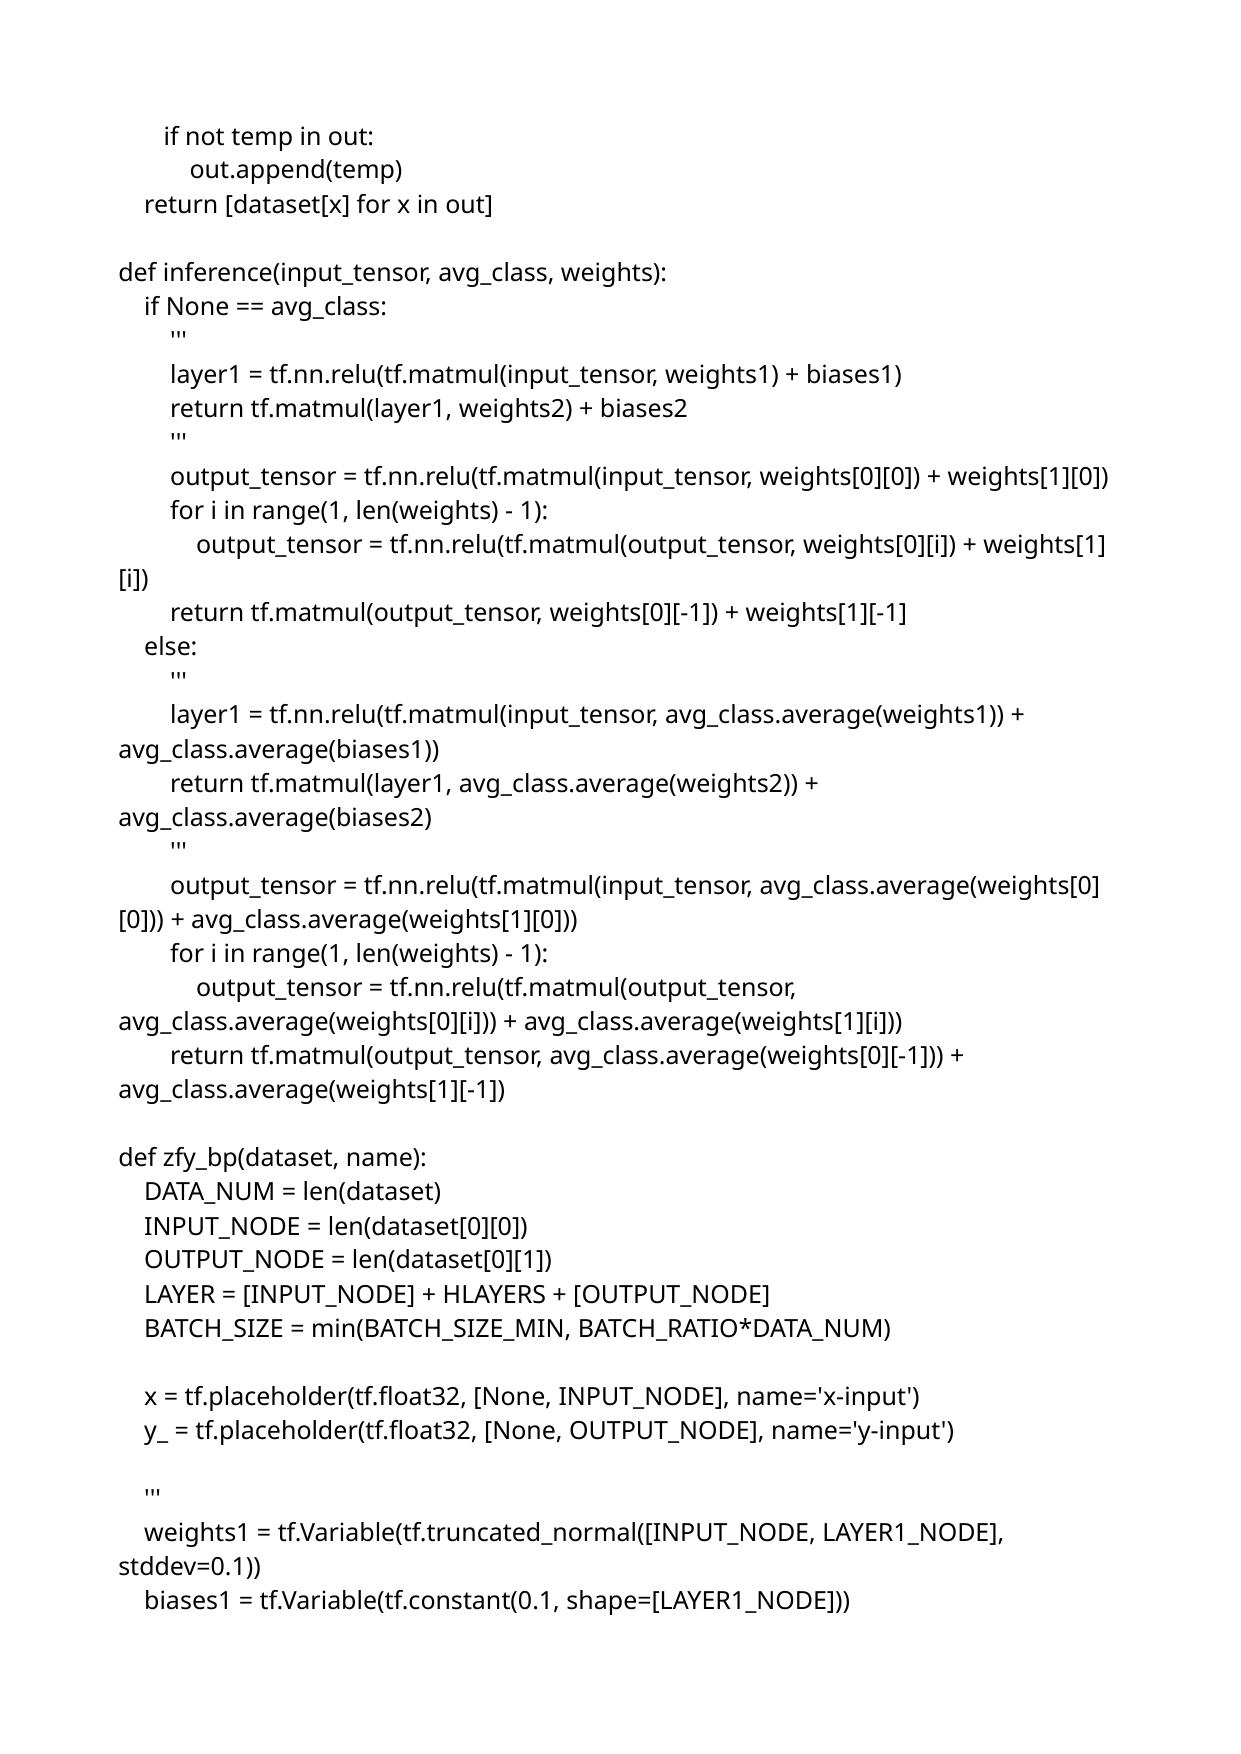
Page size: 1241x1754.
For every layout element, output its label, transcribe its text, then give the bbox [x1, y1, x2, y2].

text def inference(input_tensor, avg_class, weights): [118, 254, 1122, 288]
text if not temp in out: [118, 118, 1122, 152]
text return tf.matmul(output_tensor, weights[0][-1]) + weights[1][-1] [118, 595, 1122, 629]
text ''' [118, 663, 1122, 697]
text weights1 = tf.Variable(tf.truncated_normal([INPUT_NODE, LAYER1_NODE], stddev=0.1)) [118, 1515, 1122, 1583]
text output_tensor = tf.nn.relu(tf.matmul(input_tensor, weights[0][0]) + weights[1][0]) [118, 459, 1122, 493]
text LAYER = [INPUT_NODE] + HLAYERS + [OUTPUT_NODE] [118, 1276, 1122, 1310]
text return [dataset[x] for x in out] [118, 186, 1122, 220]
text x = tf.placeholder(tf.float32, [None, INPUT_NODE], name='x-input') [118, 1378, 1122, 1412]
text ''' [118, 833, 1122, 867]
text ''' [118, 425, 1122, 459]
text return tf.matmul(layer1, weights2) + biases2 [118, 391, 1122, 425]
text ''' [118, 1481, 1122, 1515]
text for i in range(1, len(weights) - 1): [118, 493, 1122, 527]
text y_ = tf.placeholder(tf.float32, [None, OUTPUT_NODE], name='y-input') [118, 1412, 1122, 1447]
text return tf.matmul(layer1, avg_class.average(weights2)) + avg_class.average(biases2) [118, 765, 1122, 833]
text layer1 = tf.nn.relu(tf.matmul(input_tensor, avg_class.average(weights1)) + avg_class.average(biases1)) [118, 697, 1122, 765]
text else: [118, 629, 1122, 663]
text biases1 = tf.Variable(tf.constant(0.1, shape=[LAYER1_NODE])) [118, 1583, 1122, 1617]
text return tf.matmul(output_tensor, avg_class.average(weights[0][-1])) + avg_class.average(weights[1][-1]) [118, 1038, 1122, 1106]
text output_tensor = tf.nn.relu(tf.matmul(output_tensor, avg_class.average(weights[0][i])) + avg_class.average(weights[1][i])) [118, 970, 1122, 1038]
text out.append(temp) [118, 152, 1122, 186]
text output_tensor = tf.nn.relu(tf.matmul(input_tensor, avg_class.average(weights[0][0])) + avg_class.average(weights[1][0])) [118, 867, 1122, 936]
text OUTPUT_NODE = len(dataset[0][1]) [118, 1242, 1122, 1276]
text if None == avg_class: [118, 288, 1122, 322]
text ''' [118, 322, 1122, 357]
text output_tensor = tf.nn.relu(tf.matmul(output_tensor, weights[0][i]) + weights[1][i]) [118, 527, 1122, 595]
text INPUT_NODE = len(dataset[0][0]) [118, 1208, 1122, 1242]
text DATA_NUM = len(dataset) [118, 1174, 1122, 1208]
text layer1 = tf.nn.relu(tf.matmul(input_tensor, weights1) + biases1) [118, 357, 1122, 391]
text BATCH_SIZE = min(BATCH_SIZE_MIN, BATCH_RATIO*DATA_NUM) [118, 1310, 1122, 1344]
text def zfy_bp(dataset, name): [118, 1140, 1122, 1174]
text for i in range(1, len(weights) - 1): [118, 936, 1122, 970]
